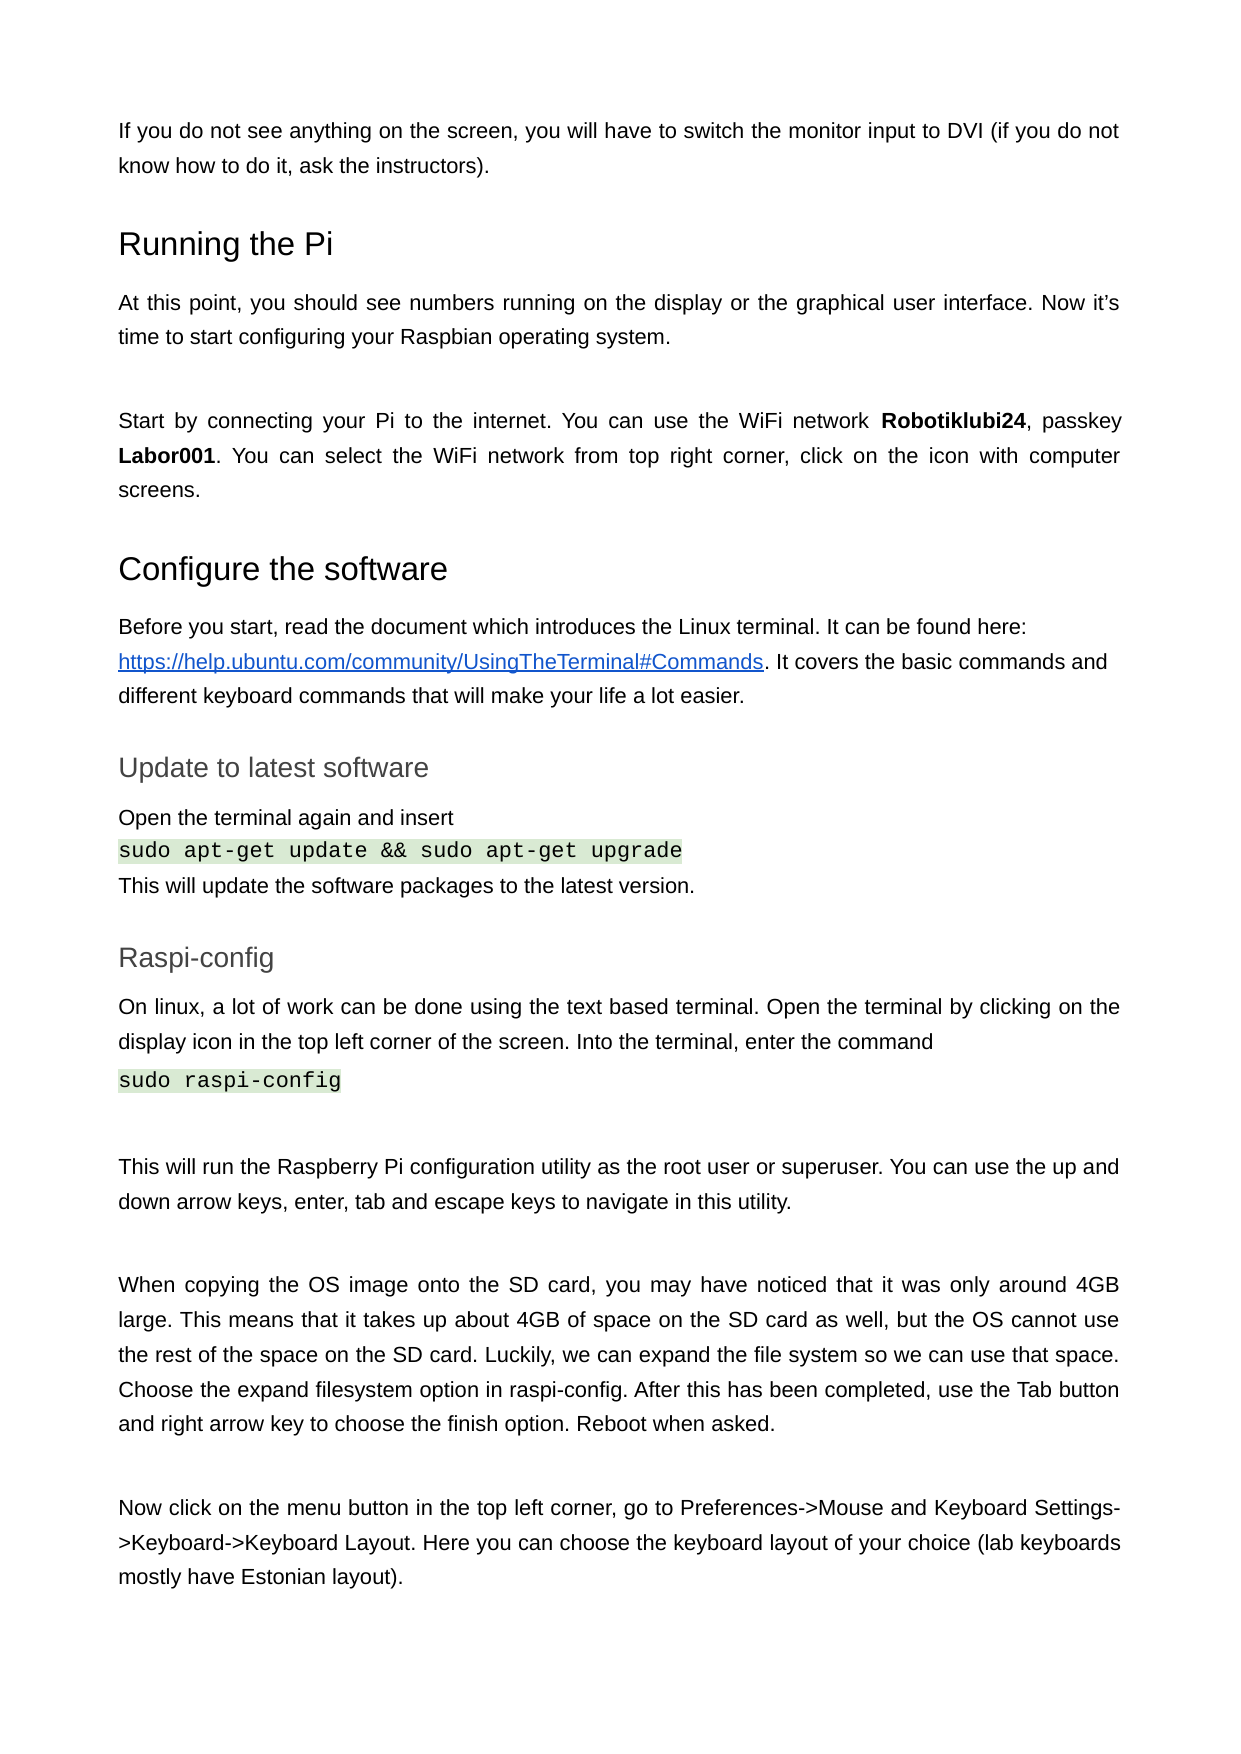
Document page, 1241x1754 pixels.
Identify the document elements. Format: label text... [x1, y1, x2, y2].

subtitle Raspi-config [118, 941, 1122, 974]
text On linux, a lot of work can be done using the text based terminal. Open the terminal by clicking on the display icon in the top left corner of the screen. Into the terminal, enter the command [118, 994, 1122, 1054]
text sudo raspi-config [118, 1064, 1122, 1093]
text This will run the Raspberry Pi configuration utility as the root user or superuser. You can use the up and down arrow keys, enter, tab and escape keys to navigate in this utility. [118, 1154, 1122, 1214]
text At this point, you should see numbers running on the display or the graphical user interface. Now it’s time to start configuring your Raspbian operating system. [118, 289, 1122, 349]
subtitle Update to latest software [118, 751, 1122, 784]
subtitle Running the Pi [118, 225, 1122, 263]
text When copying the OS image onto the SD card, you may have noticed that it was only around 4GB large. This means that it takes up about 4GB of space on the SD card as well, but the OS cannot use the rest of the space on the SD card. Luckily, we can expand the file system so we can use that space. Choose the expand filesystem option in raspi-config. After this has been completed, use the Tab button and right arrow key to choose the finish option. Reboot when asked. [118, 1272, 1122, 1436]
text Now click on the menu button in the top left corner, go to Preferences->Mouse and Keyboard Settings->Keyboard->Keyboard Layout. Here you can choose the keyboard layout of your choice (lab keyboards mostly have Estonian layout). [118, 1495, 1122, 1589]
text sudo apt-get update && sudo apt-get upgrade [118, 839, 1122, 864]
text If you do not see anything on the screen, you will have to switch the monitor input to DVI (if you do not know how to do it, ask the instructors). [118, 118, 1122, 178]
subtitle Configure the software [118, 549, 1122, 587]
text This will update the software packages to the latest version. [118, 873, 1122, 898]
text Start by connecting your Pi to the internet. You can use the WiFi network Robotiklubi24, passkey Labor001. You can select the WiFi network from top right corner, click on the icon with computer screens. [118, 408, 1122, 502]
text Open the terminal again and insert [118, 804, 1122, 829]
text Before you start, read the document which introduces the Linux terminal. It can be found here: https://help.ubuntu.com/community/UsingTheTerminal#Commands. It covers the basic commands and different keyboard commands that will make your life a lot easier. [118, 614, 1122, 708]
